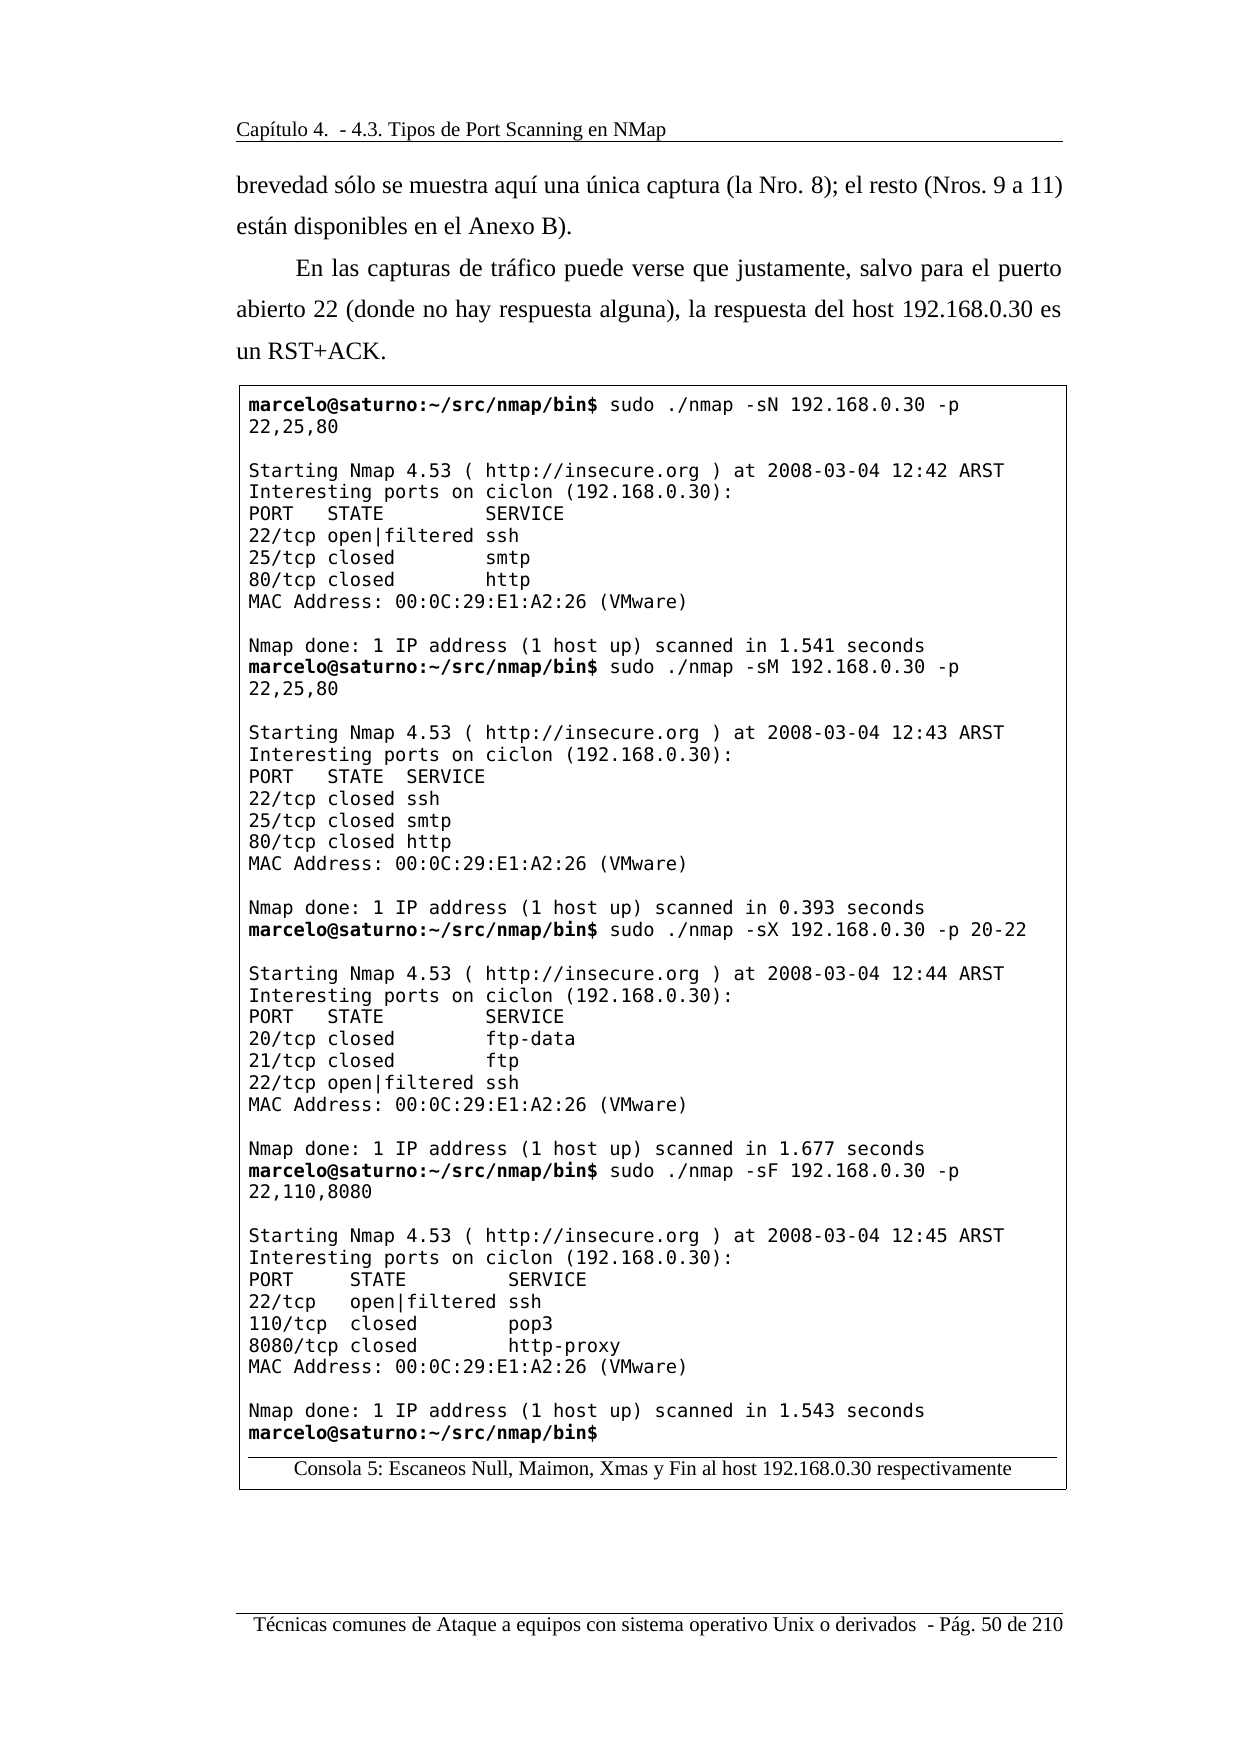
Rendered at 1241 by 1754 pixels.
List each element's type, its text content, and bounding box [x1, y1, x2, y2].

text 25/tcp closed smtp [248, 547, 1057, 569]
text Starting Nmap 4.53 ( http://insecure.org ) at 2008-03-04 12:42 ARST [248, 460, 1057, 482]
text MAC Address: 00:0C:29:E1:A2:26 (VMware) [248, 1094, 1057, 1116]
text 80/tcp closed http [248, 832, 1057, 853]
text Starting Nmap 4.53 ( http://insecure.org ) at 2008-03-04 12:44 ARST [248, 963, 1057, 985]
text 22/tcp open|filtered ssh [248, 1072, 1057, 1094]
text MAC Address: 00:0C:29:E1:A2:26 (VMware) [248, 853, 1057, 875]
text Interesting ports on ciclon (192.168.0.30): [248, 985, 1057, 1007]
text Interesting ports on ciclon (192.168.0.30): [248, 744, 1057, 766]
text 22/tcp closed ssh [248, 788, 1057, 810]
list En las capturas de tráfico puede verse que justamente, salvo para el puerto abierto 22 (donde no hay respuesta alguna), la respuesta del host 192.168.0.30 es un RST+ACK. [236, 254, 1063, 365]
text 22/tcp open|filtered ssh [248, 525, 1057, 547]
text marcelo@saturno:~/src/nmap/bin$ sudo ./nmap -sF 192.168.0.30 -p 22,110,8080 [248, 1160, 1057, 1203]
text Starting Nmap 4.53 ( http://insecure.org ) at 2008-03-04 12:45 ARST [248, 1225, 1057, 1247]
text 8080/tcp closed http-proxy [248, 1335, 1057, 1357]
text Interesting ports on ciclon (192.168.0.30): [248, 482, 1057, 503]
text marcelo@saturno:~/src/nmap/bin$ [248, 1422, 1057, 1444]
text 21/tcp closed ftp [248, 1050, 1057, 1072]
text MAC Address: 00:0C:29:E1:A2:26 (VMware) [248, 1357, 1057, 1378]
text PORT STATE SERVICE [248, 766, 1057, 788]
text 80/tcp closed http [248, 569, 1057, 591]
text PORT STATE SERVICE [248, 503, 1057, 525]
text marcelo@saturno:~/src/nmap/bin$ sudo ./nmap -sX 192.168.0.30 -p 20-22 [248, 919, 1057, 941]
text marcelo@saturno:~/src/nmap/bin$ sudo ./nmap -sN 192.168.0.30 -p 22,25,80 [248, 394, 1057, 438]
text Nmap done: 1 IP address (1 host up) scanned in 0.393 seconds [248, 897, 1057, 919]
text Consola 5: Escaneos Null, Maimon, Xmas y Fin al host 192.168.0.30 respectivamente [248, 1458, 1057, 1480]
text 25/tcp closed smtp [248, 810, 1057, 832]
text 22/tcp open|filtered ssh [248, 1291, 1057, 1313]
text Nmap done: 1 IP address (1 host up) scanned in 1.541 seconds [248, 635, 1057, 657]
text Nmap done: 1 IP address (1 host up) scanned in 1.543 seconds [248, 1400, 1057, 1422]
text Starting Nmap 4.53 ( http://insecure.org ) at 2008-03-04 12:43 ARST [248, 722, 1057, 744]
text 110/tcp closed pop3 [248, 1313, 1057, 1335]
text PORT STATE SERVICE [248, 1007, 1057, 1028]
text PORT STATE SERVICE [248, 1269, 1057, 1291]
text MAC Address: 00:0C:29:E1:A2:26 (VMware) [248, 591, 1057, 613]
text 20/tcp closed ftp-data [248, 1028, 1057, 1050]
text Nmap done: 1 IP address (1 host up) scanned in 1.677 seconds [248, 1138, 1057, 1160]
text marcelo@saturno:~/src/nmap/bin$ sudo ./nmap -sM 192.168.0.30 -p 22,25,80 [248, 657, 1057, 700]
text brevedad sólo se muestra aquí una única captura (la Nro. 8); el resto (Nros. 9 a 11) están disponibles en el Anexo B). [236, 171, 1063, 240]
text Interesting ports on ciclon (192.168.0.30): [248, 1247, 1057, 1269]
